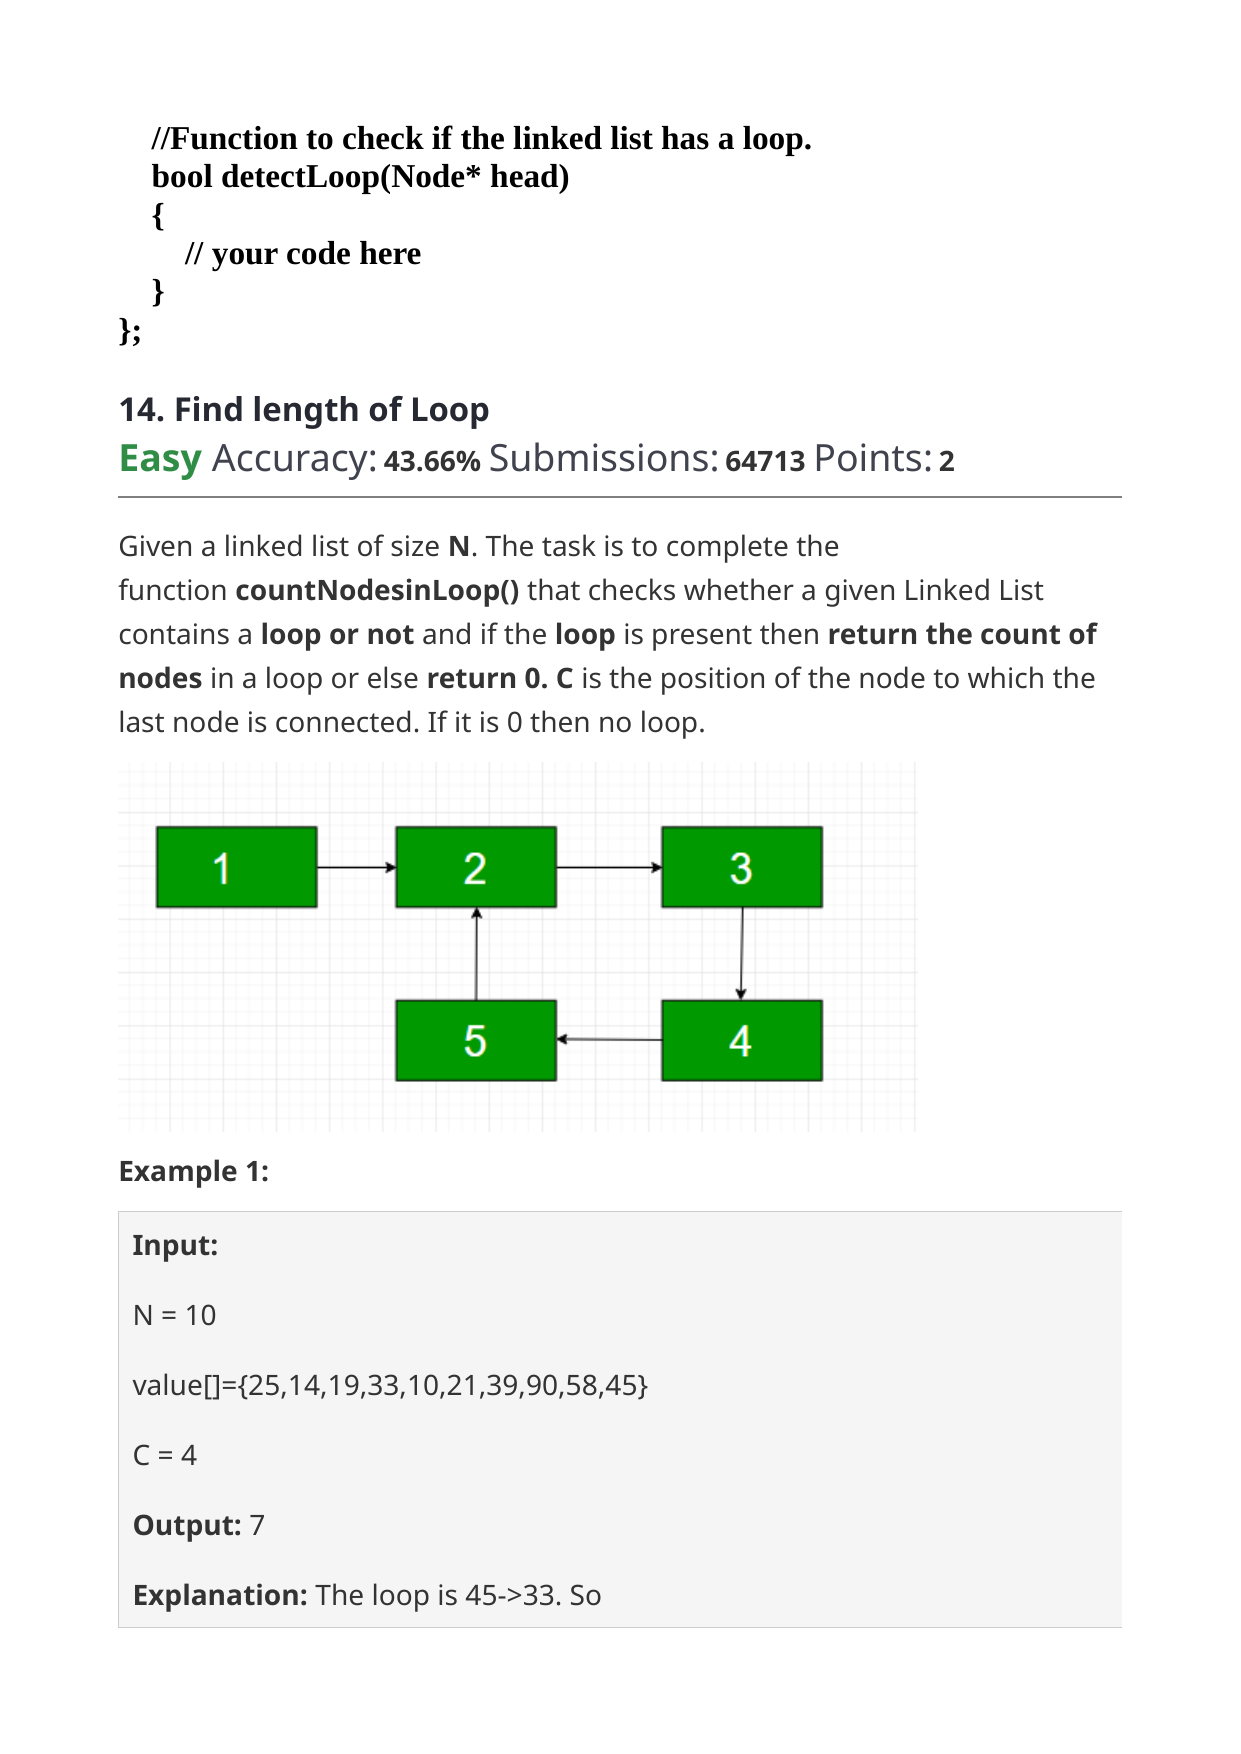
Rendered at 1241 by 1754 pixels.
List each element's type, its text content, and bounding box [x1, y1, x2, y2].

text Input: [119, 1212, 1122, 1263]
text Example 1: [118, 1151, 1122, 1189]
text }; [118, 310, 1122, 348]
text } [118, 271, 1122, 310]
text N = 10 [119, 1281, 1122, 1333]
text value[]={25,14,19,33,10,21,39,90,58,45} [119, 1351, 1122, 1403]
text bool detectLoop(Node* head) [118, 156, 1122, 195]
text Output: 7 [119, 1491, 1122, 1543]
picture [118, 762, 919, 1132]
text 14. Find length of Loop [118, 386, 1122, 431]
text C = 4 [119, 1421, 1122, 1473]
text Given a linked list of size N. The task is to complete the function countNodesinLoop() that checks whether a given Linked List contains a loop or not and if the loop is present then return the count of nodes in a loop or else return 0. C is the position of the node to which the last node is connected. If it is 0 then no loop. [118, 526, 1122, 741]
text //Function to check if the linked list has a loop. [118, 118, 1122, 156]
text Explanation: The loop is 45->33. So [119, 1561, 1122, 1627]
text { [118, 195, 1122, 233]
text // your code here [118, 233, 1122, 271]
text Easy Accuracy: 43.66% Submissions: 64713 Points: 2 [118, 431, 1099, 482]
